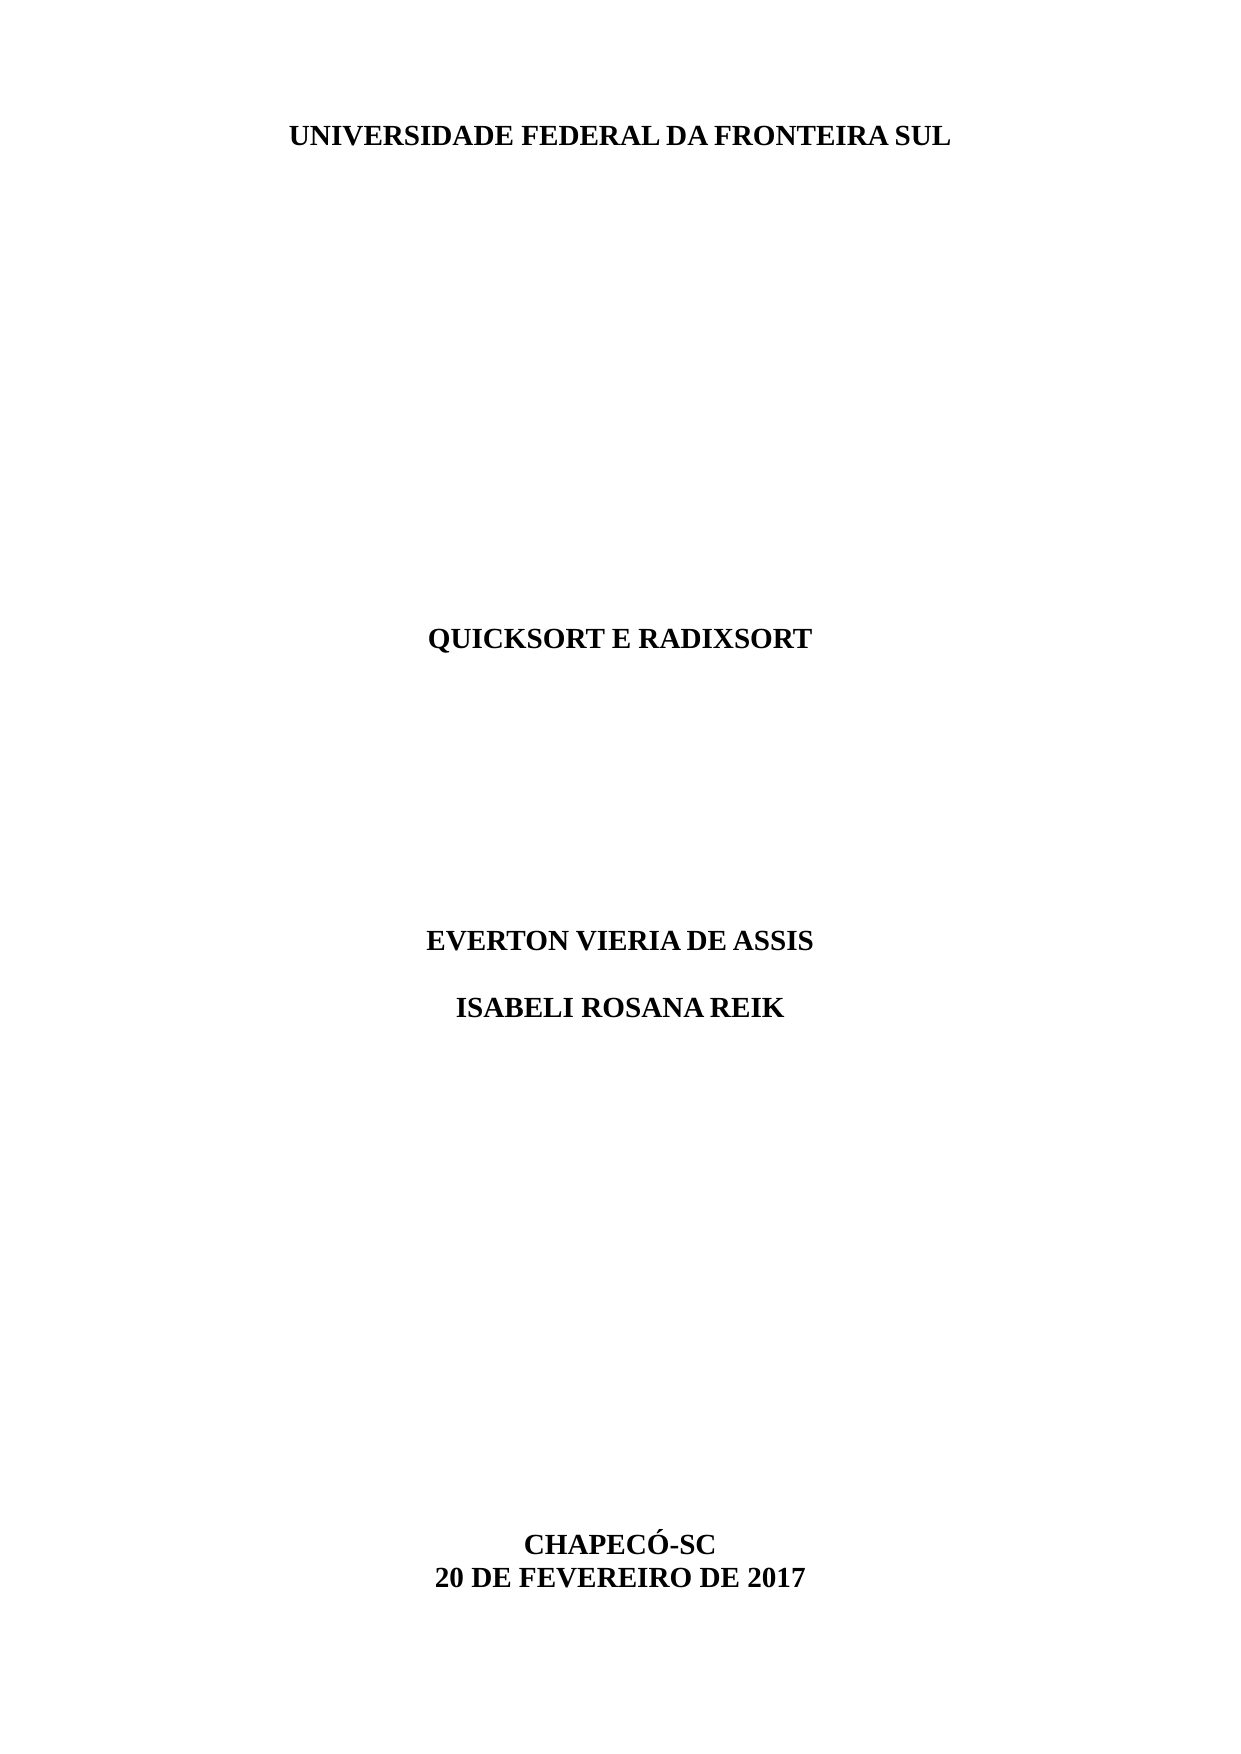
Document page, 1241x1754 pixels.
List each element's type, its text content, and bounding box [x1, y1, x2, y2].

text ISABELI ROSANA REIK [118, 990, 1122, 1024]
text QUICKSORT E RADIXSORT [118, 621, 1122, 655]
text 20 DE FEVEREIRO DE 2017 [118, 1560, 1122, 1594]
text CHAPECÓ-SC [118, 1527, 1122, 1560]
text UNIVERSIDADE FEDERAL DA FRONTEIRA SUL [118, 118, 1122, 152]
text EVERTON VIERIA DE ASSIS [118, 923, 1122, 957]
